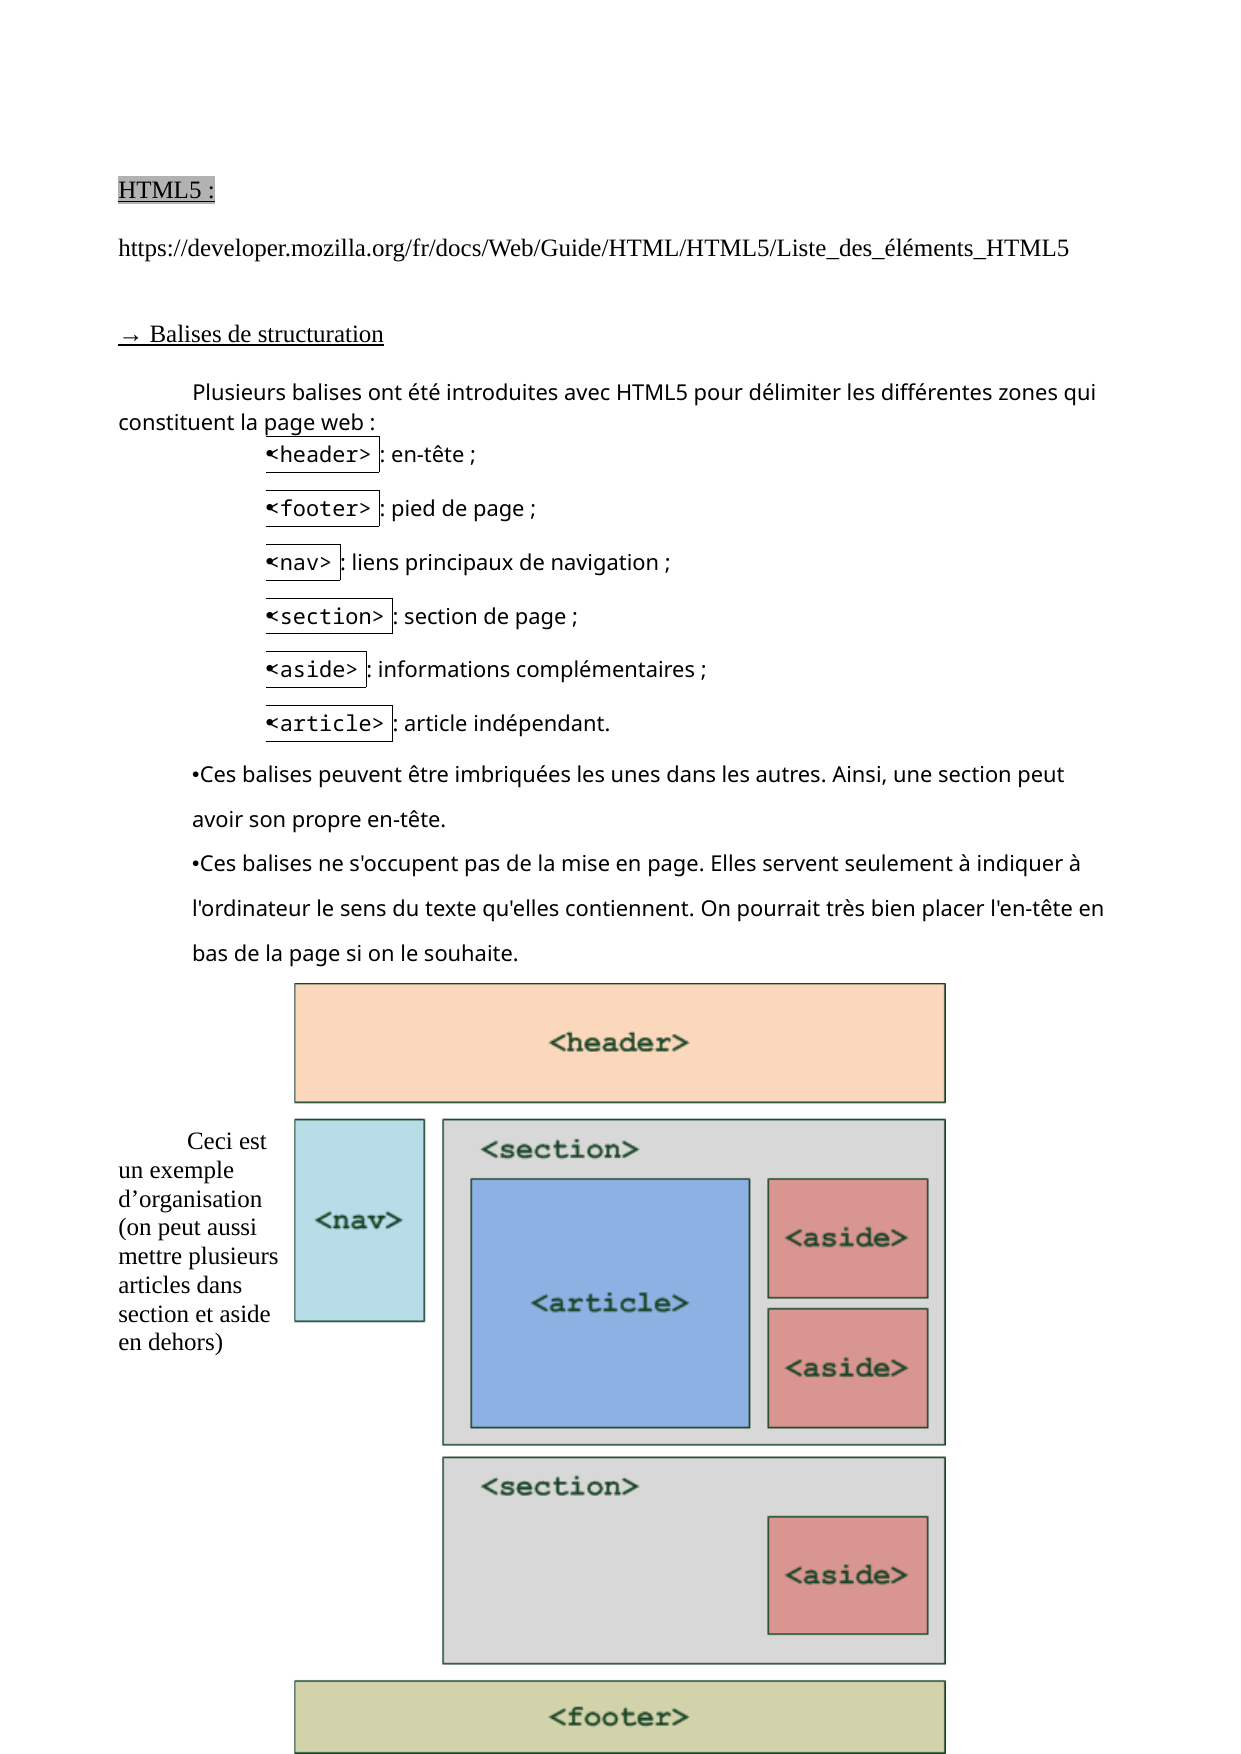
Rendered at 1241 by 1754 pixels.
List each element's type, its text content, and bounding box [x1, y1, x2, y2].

list <nav>: liens principaux de navigation ; [341, 544, 1122, 580]
list <footer>: pied de page ; [118, 490, 379, 526]
list <header> [118, 436, 379, 472]
list <footer>: pied de page ; [380, 490, 1122, 526]
list <aside>: informations complémentaires ; [118, 651, 366, 687]
list <aside>: informations complémentaires ; [367, 651, 1122, 687]
list <article>: article indépendant. [393, 705, 1122, 741]
list : en-tête ; [380, 436, 1122, 472]
text → Balises de structuration [118, 319, 1122, 348]
text Plusieurs balises ont été introduites avec HTML5 pour délimiter les différentes zones qui constituent la page web : [118, 377, 1122, 436]
list <section>: section de page ; [118, 598, 392, 633]
text https://developer.mozilla.org/fr/docs/Web/Guide/HTML/HTML5/Liste_des_éléments_HTML5 [118, 233, 1122, 262]
list Ces balises ne s'occupent pas de la mise en page. Elles servent seulement à indiquer à l'ordinateur le sens du texte qu'elles contiennent. On pourrait très bien placer l'en-tête en bas de la page si on le souhaite. [118, 848, 1122, 967]
text Ceci est un exemple d’organisation (on peut aussi mettre plusieurs articles dans section et aside en dehors) [118, 1126, 294, 1356]
list <section>: section de page ; [393, 598, 1122, 633]
list Ces balises peuvent être imbriquées les unes dans les autres. Ainsi, une section peut avoir son propre en-tête. [118, 759, 1122, 833]
text [946, 1126, 1122, 1356]
picture [294, 983, 946, 1754]
text HTML5 : [118, 176, 1122, 204]
list <nav>: liens principaux de navigation ; [118, 544, 340, 580]
list <article>: article indépendant. [118, 705, 392, 741]
